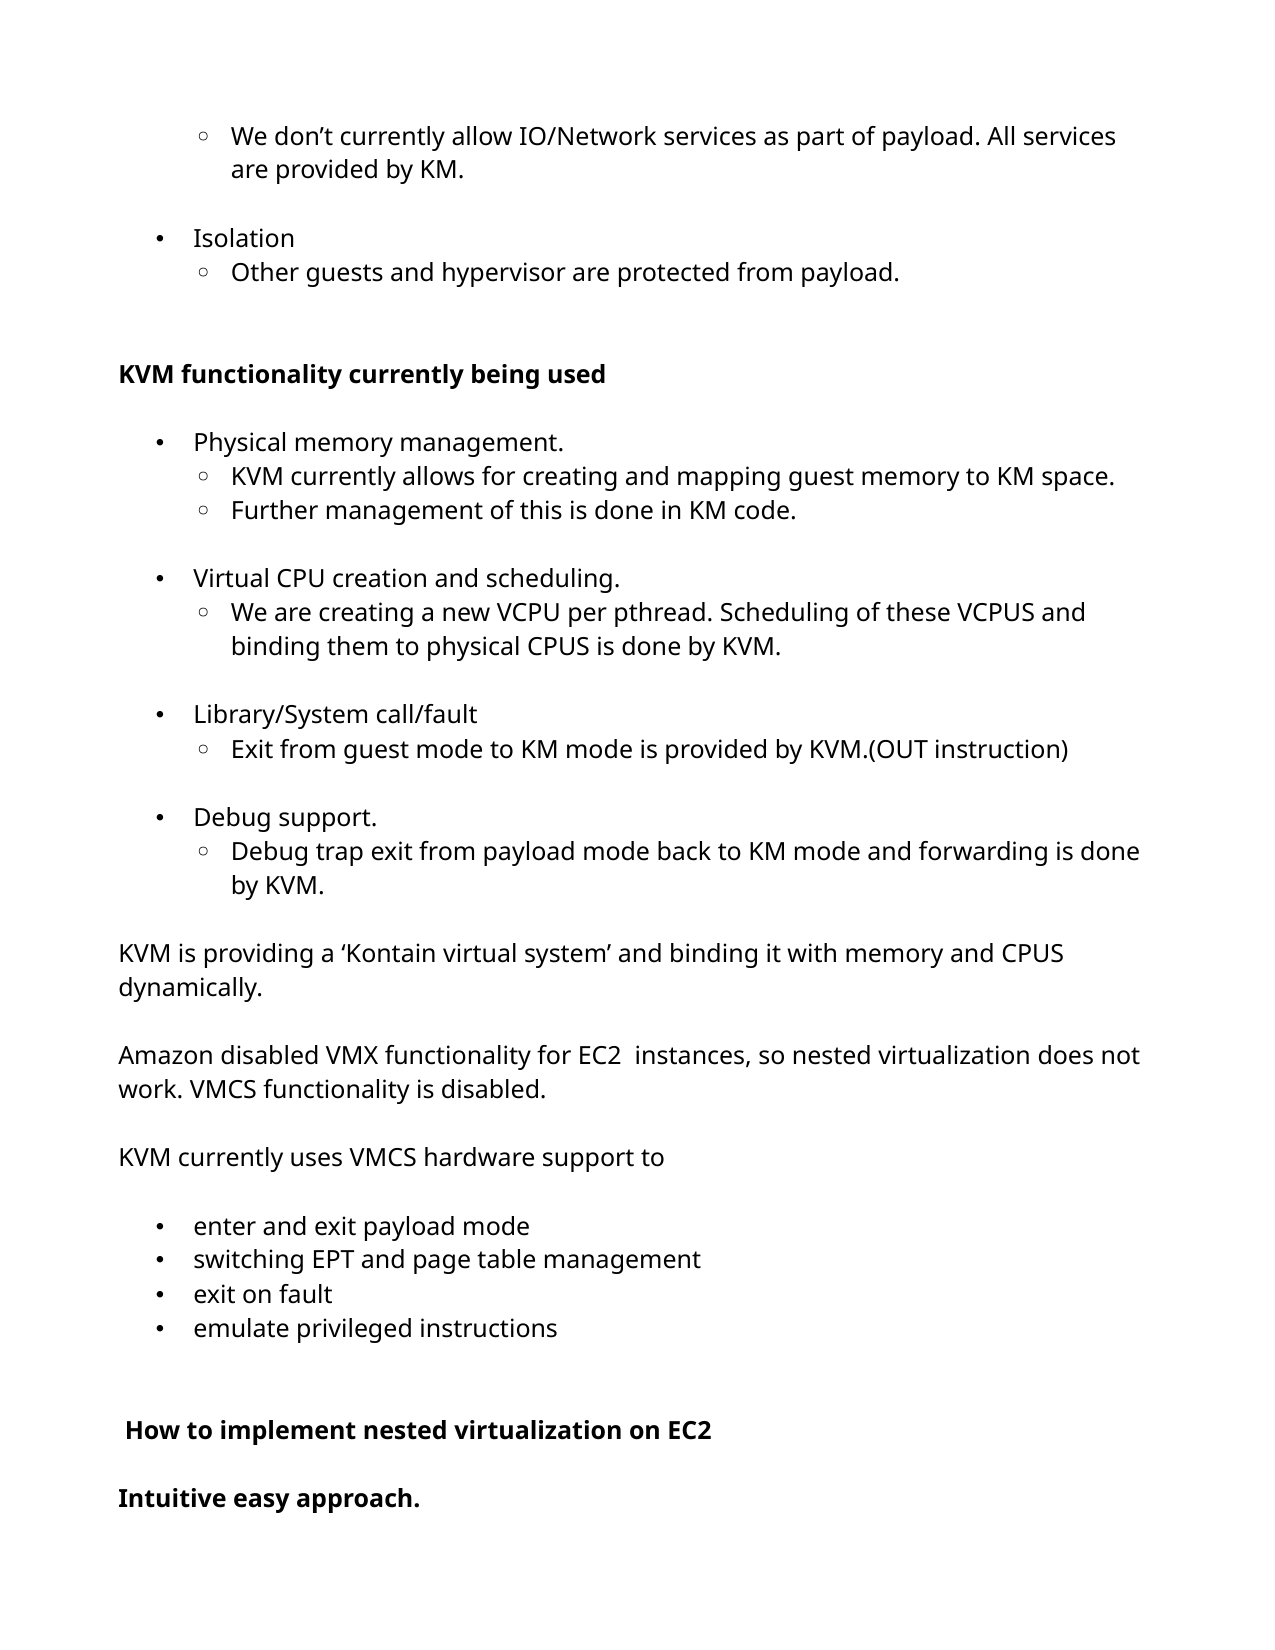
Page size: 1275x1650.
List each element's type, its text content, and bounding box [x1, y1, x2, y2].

list We are creating a new VCPU per pthread. Scheduling of these VCPUS and binding them to physical CPUS is done by KVM. [193, 595, 1157, 663]
text KVM functionality currently being used [118, 357, 1157, 391]
list We don’t currently allow IO/Network services as part of payload. All services are provided by KM. [193, 118, 1157, 186]
list Virtual CPU creation and scheduling. [156, 561, 1157, 595]
list Exit from guest mode to KM mode is provided by KVM.(OUT instruction) [193, 731, 1157, 765]
text KVM currently uses VMCS hardware support to [118, 1140, 1157, 1174]
list Physical memory management. [156, 425, 1157, 459]
list Debug support. [156, 799, 1157, 833]
list Other guests and hypervisor are protected from payload. [193, 254, 1157, 288]
list exit on fault [156, 1276, 1157, 1310]
list switching EPT and page table management [156, 1242, 1157, 1276]
list KVM currently allows for creating and mapping guest memory to KM space. [193, 459, 1157, 493]
text How to implement nested virtualization on EC2 [118, 1412, 1157, 1447]
list Isolation [156, 220, 1157, 254]
list Library/System call/fault [156, 697, 1157, 731]
list enter and exit payload mode [156, 1208, 1157, 1242]
list emulate privileged instructions [156, 1310, 1157, 1344]
text KVM is providing a ‘Kontain virtual system’ and binding it with memory and CPUS dynamically. [118, 936, 1157, 1004]
text Intuitive easy approach. [118, 1481, 1157, 1515]
list Further management of this is done in KM code. [193, 493, 1157, 527]
text Amazon disabled VMX functionality for EC2 instances, so nested virtualization does not work. VMCS functionality is disabled. [118, 1038, 1157, 1106]
list Debug trap exit from payload mode back to KM mode and forwarding is done by KVM. [193, 833, 1157, 902]
